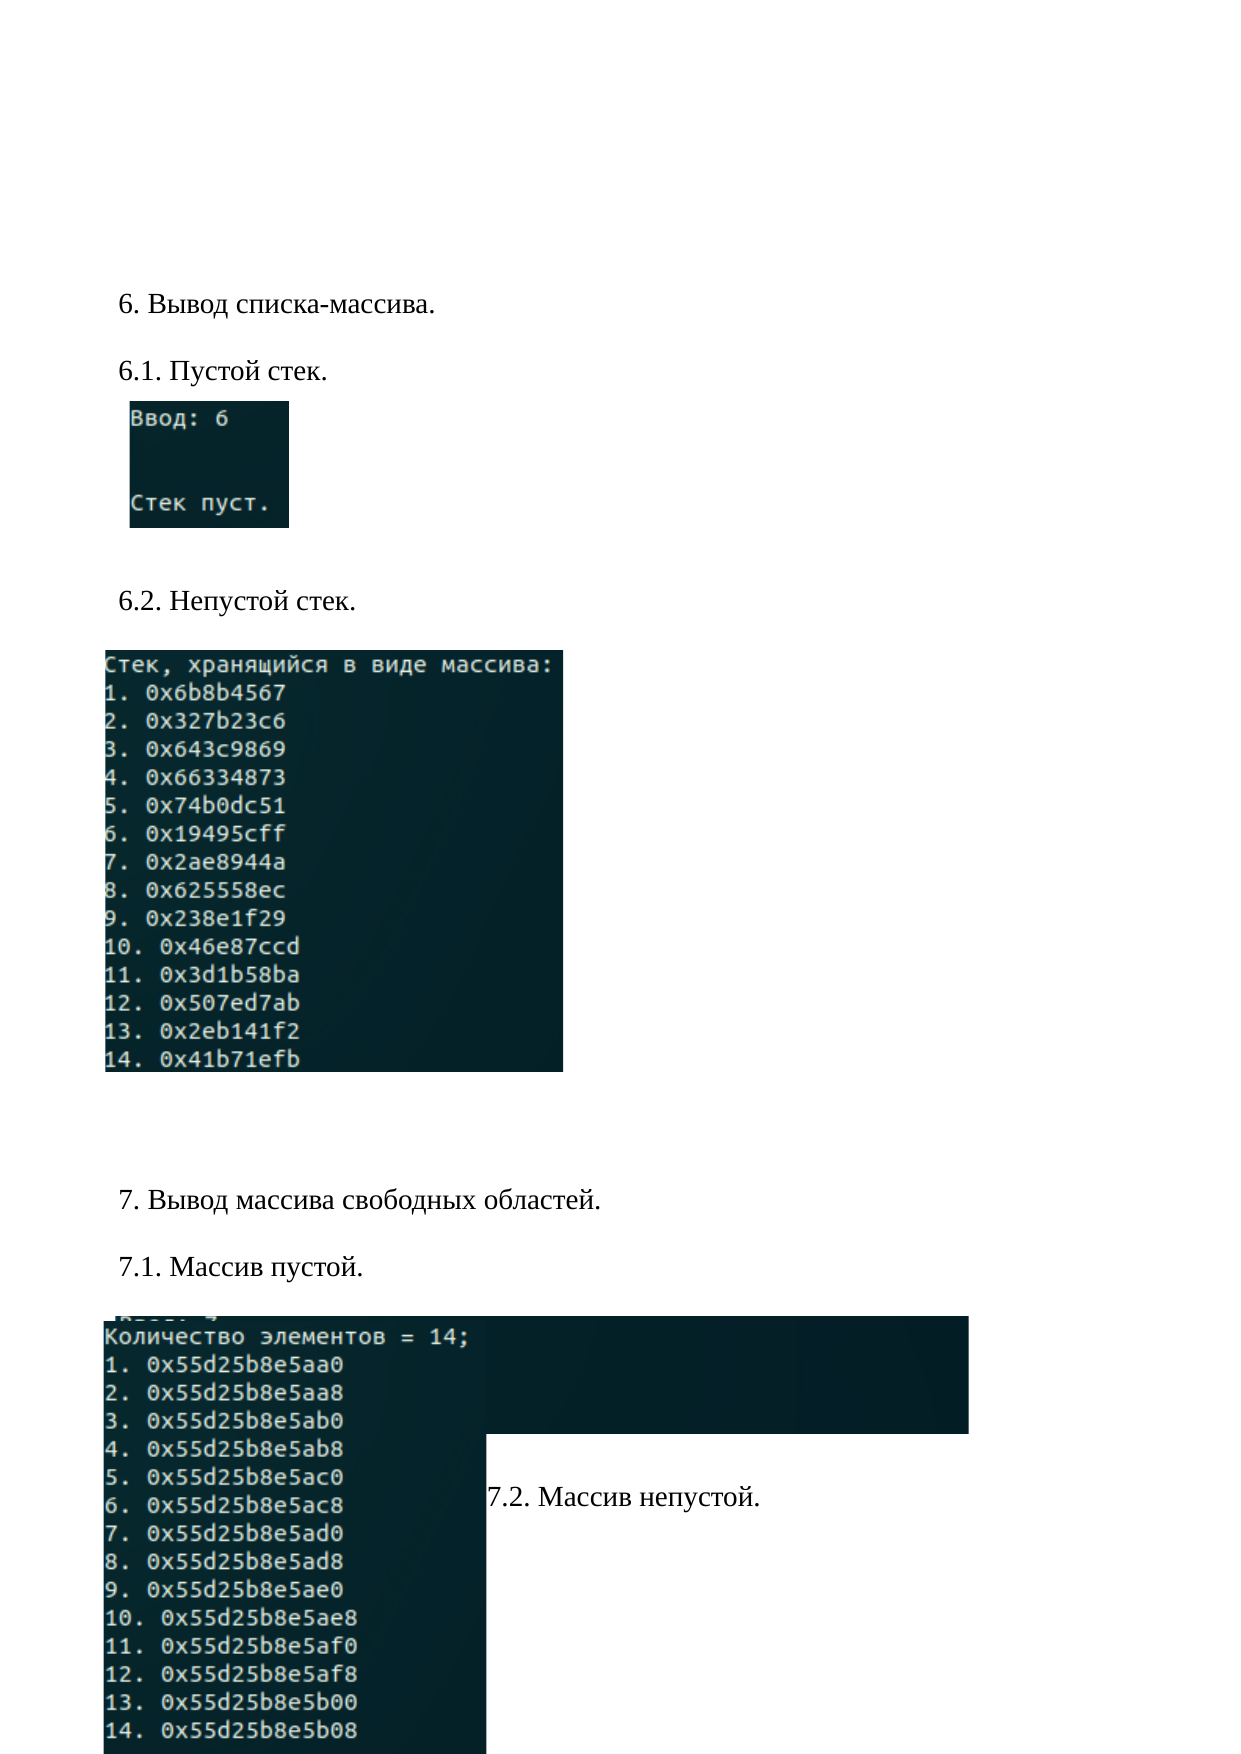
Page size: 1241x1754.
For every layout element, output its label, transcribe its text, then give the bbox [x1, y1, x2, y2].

text 6.2. Непустой стек. [118, 583, 1122, 616]
text 7.2. Массив непустой. [487, 1479, 1122, 1512]
text 6. Вывод списка-массива. [118, 286, 1122, 319]
text 7. Вывод массива свободных областей. [118, 1182, 1122, 1215]
text 7.1. Массив пустой. [118, 1249, 1122, 1282]
text 6.1. Пустой стек. [118, 353, 1122, 386]
